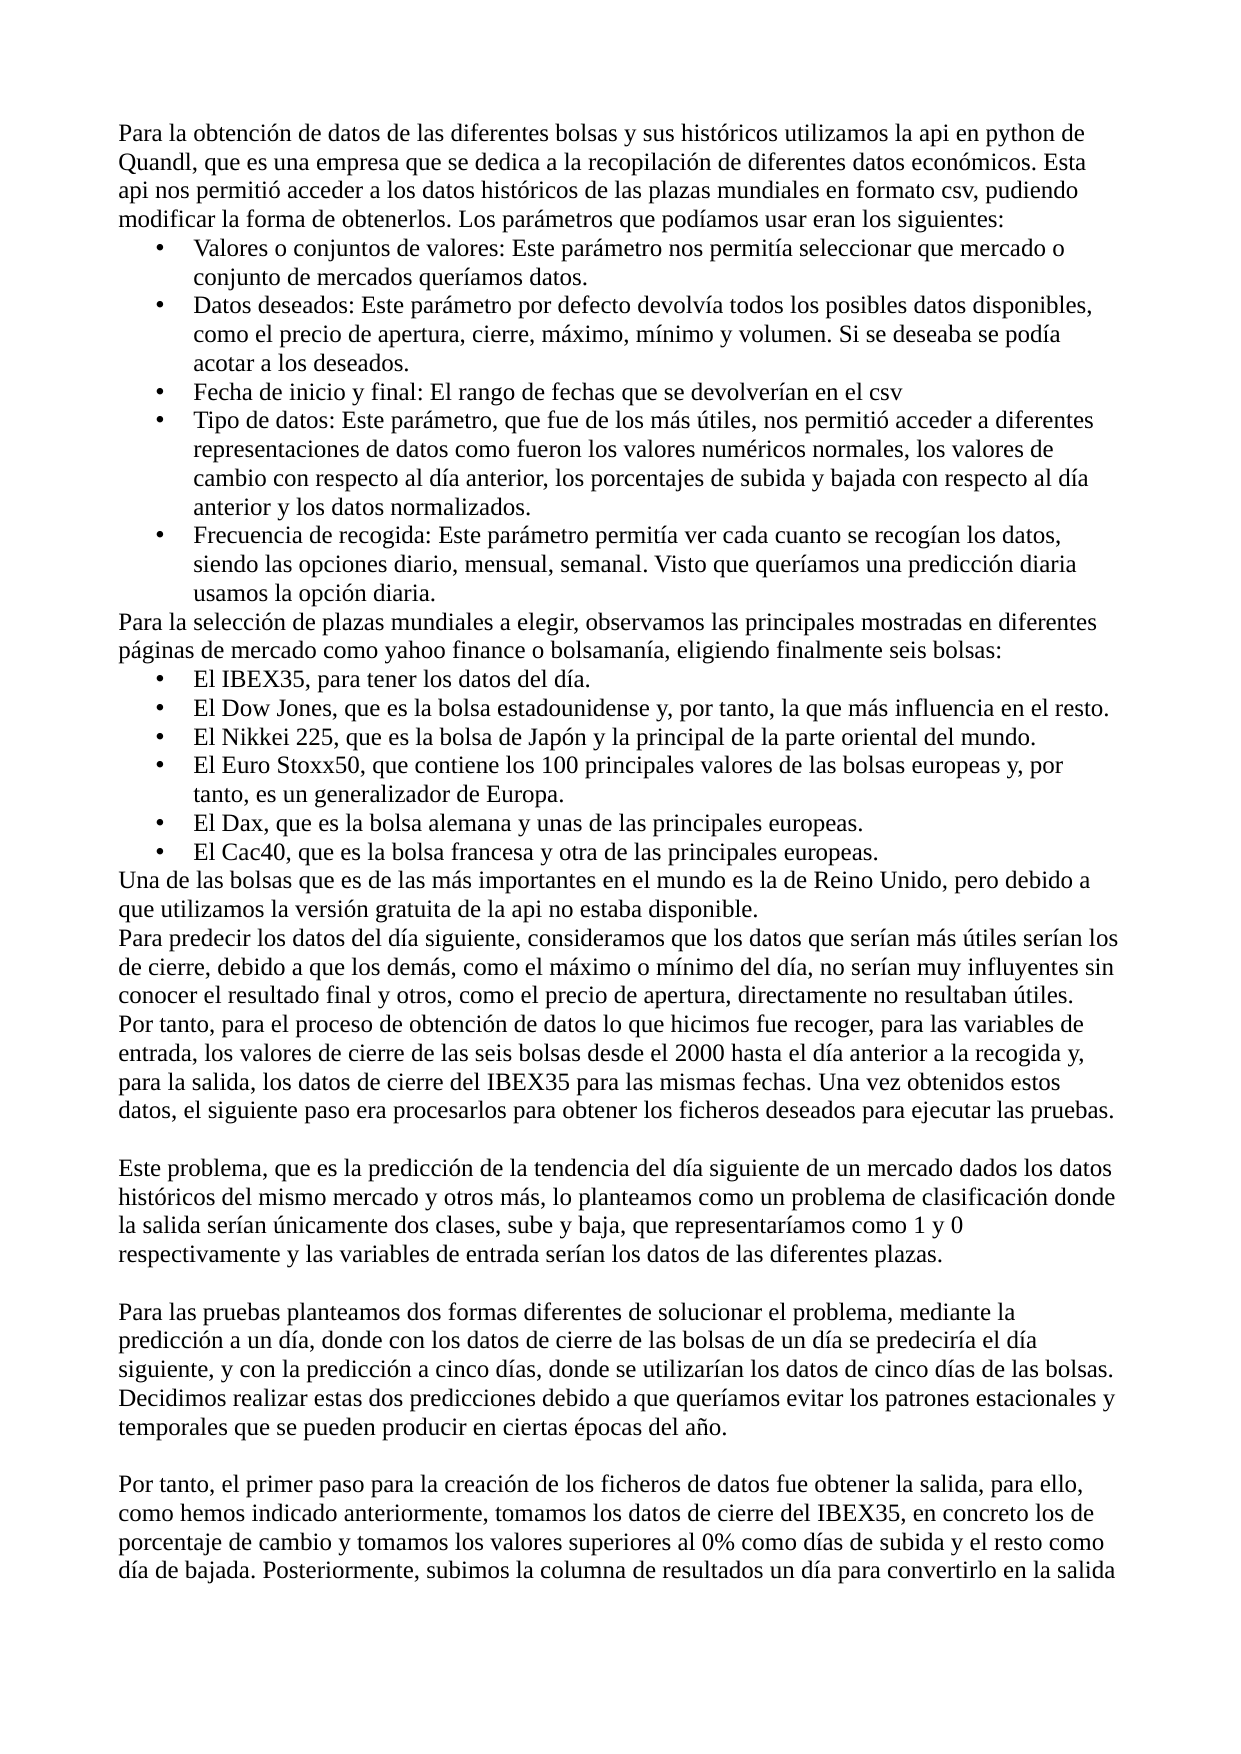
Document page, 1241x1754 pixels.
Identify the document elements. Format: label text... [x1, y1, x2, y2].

text Decidimos realizar estas dos predicciones debido a que queríamos evitar los patrones estacionales y temporales que se pueden producir en ciertas épocas del año. [118, 1383, 1122, 1441]
text Por tanto, el primer paso para la creación de los ficheros de datos fue obtener la salida, para ello, como hemos indicado anteriormente, tomamos los datos de cierre del IBEX35, en concreto los de porcentaje de cambio y tomamos los valores superiores al 0% como días de subida y el resto como día de bajada. Posteriormente, subimos la columna de resultados un día para convertirlo en la salida [118, 1469, 1122, 1584]
list El Dow Jones, que es la bolsa estadounidense y, por tanto, la que más influencia en el resto. [156, 693, 1122, 722]
text Para las pruebas planteamos dos formas diferentes de solucionar el problema, mediante la predicción a un día, donde con los datos de cierre de las bolsas de un día se predeciría el día siguiente, y con la predicción a cinco días, donde se utilizarían los datos de cinco días de las bolsas. [118, 1297, 1122, 1383]
list Frecuencia de recogida: Este parámetro permitía ver cada cuanto se recogían los datos, siendo las opciones diario, mensual, semanal. Visto que queríamos una predicción diaria usamos la opción diaria. [156, 521, 1122, 607]
list Fecha de inicio y final: El rango de fechas que se devolverían en el csv [156, 377, 1122, 406]
list El IBEX35, para tener los datos del día. [156, 664, 1122, 693]
text Para la obtención de datos de las diferentes bolsas y sus históricos utilizamos la api en python de Quandl, que es una empresa que se dedica a la recopilación de diferentes datos económicos. Esta api nos permitió acceder a los datos históricos de las plazas mundiales en formato csv, pudiendo modificar la forma de obtenerlos. Los parámetros que podíamos usar eran los siguientes: [118, 118, 1122, 233]
list Datos deseados: Este parámetro por defecto devolvía todos los posibles datos disponibles, como el precio de apertura, cierre, máximo, mínimo y volumen. Si se deseaba se podía acotar a los deseados. [156, 291, 1122, 377]
text Para predecir los datos del día siguiente, consideramos que los datos que serían más útiles serían los de cierre, debido a que los demás, como el máximo o mínimo del día, no serían muy influyentes sin conocer el resultado final y otros, como el precio de apertura, directamente no resultaban útiles. [118, 923, 1122, 1009]
text Este problema, que es la predicción de la tendencia del día siguiente de un mercado dados los datos históricos del mismo mercado y otros más, lo planteamos como un problema de clasificación donde la salida serían únicamente dos clases, sube y baja, que representaríamos como 1 y 0 respectivamente y las variables de entrada serían los datos de las diferentes plazas. [118, 1153, 1122, 1268]
list Tipo de datos: Este parámetro, que fue de los más útiles, nos permitió acceder a diferentes representaciones de datos como fueron los valores numéricos normales, los valores de cambio con respecto al día anterior, los porcentajes de subida y bajada con respecto al día anterior y los datos normalizados. [156, 406, 1122, 521]
list Valores o conjuntos de valores: Este parámetro nos permitía seleccionar que mercado o conjunto de mercados queríamos datos. [156, 233, 1122, 291]
list El Nikkei 225, que es la bolsa de Japón y la principal de la parte oriental del mundo. [156, 722, 1122, 751]
text Para la selección de plazas mundiales a elegir, observamos las principales mostradas en diferentes páginas de mercado como yahoo finance o bolsamanía, eligiendo finalmente seis bolsas: [118, 607, 1122, 664]
list El Cac40, que es la bolsa francesa y otra de las principales europeas. [156, 837, 1122, 866]
list El Dax, que es la bolsa alemana y unas de las principales europeas. [156, 808, 1122, 837]
list El Euro Stoxx50, que contiene los 100 principales valores de las bolsas europeas y, por tanto, es un generalizador de Europa. [156, 751, 1122, 808]
text Una de las bolsas que es de las más importantes en el mundo es la de Reino Unido, pero debido a que utilizamos la versión gratuita de la api no estaba disponible. [118, 866, 1122, 923]
text Por tanto, para el proceso de obtención de datos lo que hicimos fue recoger, para las variables de entrada, los valores de cierre de las seis bolsas desde el 2000 hasta el día anterior a la recogida y, para la salida, los datos de cierre del IBEX35 para las mismas fechas. Una vez obtenidos estos datos, el siguiente paso era procesarlos para obtener los ficheros deseados para ejecutar las pruebas. [118, 1009, 1122, 1124]
